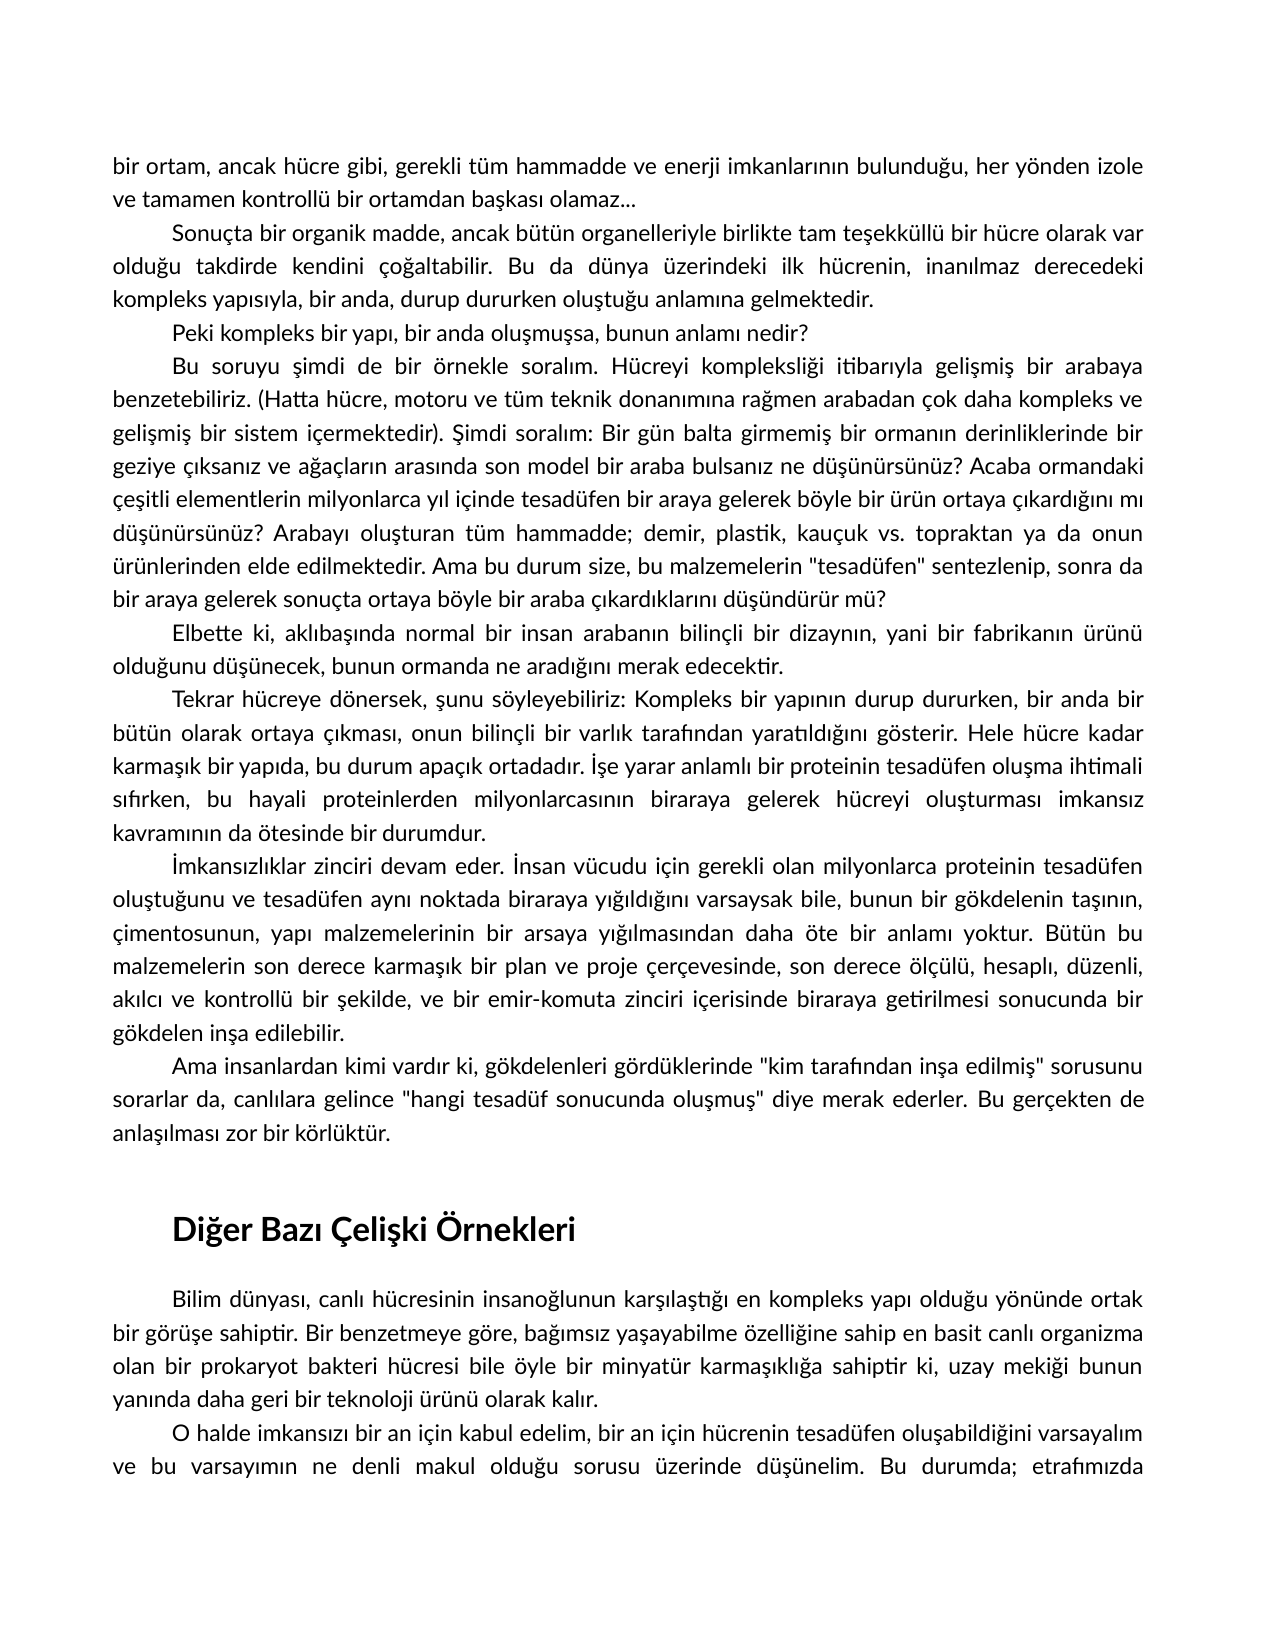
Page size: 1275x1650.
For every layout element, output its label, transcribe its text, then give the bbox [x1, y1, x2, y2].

text bir ortam, ancak hücre gibi, gerekli tüm hammadde ve enerji imkanlarının bulunduğu, her yönden izole ve tamamen kontrollü bir ortamdan başkası olamaz... [112, 148, 1145, 214]
text Sonuçta bir organik madde, ancak bütün organelleriyle birlikte tam teşekküllü bir hücre olarak var olduğu takdirde kendini çoğaltabilir. Bu da dünya üzerindeki ilk hücrenin, inanılmaz derecedeki kompleks yapısıyla, bir anda, durup dururken oluştuğu anlamına gelmektedir. [112, 214, 1145, 314]
text Peki kompleks bir yapı, bir anda oluşmuşsa, bunun anlamı nedir? [112, 314, 1145, 348]
text Bu soruyu şimdi de bir örnekle soralım. Hücreyi kompleksliği itibarıyla gelişmiş bir arabaya benzetebiliriz. (Hatta hücre, motoru ve tüm teknik donanımına rağmen arabadan çok daha kompleks ve gelişmiş bir sistem içermektedir). Şimdi soralım: Bir gün balta girmemiş bir ormanın derinliklerinde bir geziye çıksanız ve ağaçların arasında son model bir araba bulsanız ne düşünürsünüz? Acaba ormandaki çeşitli elementlerin milyonlarca yıl içinde tesadüfen bir araya gelerek böyle bir ürün ortaya çıkardığını mı düşünürsünüz? Arabayı oluşturan tüm hammadde; demir, plastik, kauçuk vs. topraktan ya da onun ürünlerinden elde edilmektedir. Ama bu durum size, bu malzemelerin "tesadüfen" sentezlenip, sonra da bir araya gelerek sonuçta ortaya böyle bir araba çıkardıklarını düşündürür mü? [112, 348, 1145, 614]
text İmkansızlıklar zinciri devam eder. İnsan vücudu için gerekli olan milyonlarca proteinin tesadüfen oluştuğunu ve tesadüfen aynı noktada biraraya yığıldığını varsaysak bile, bunun bir gökdelenin taşının, çimentosunun, yapı malzemelerinin bir arsaya yığılmasından daha öte bir anlamı yoktur. Bütün bu malzemelerin son derece karmaşık bir plan ve proje çerçevesinde, son derece ölçülü, hesaplı, düzenli, akılcı ve kontrollü bir şekilde, ve bir emir-komuta zinciri içerisinde biraraya getirilmesi sonucunda bir gökdelen inşa edilebilir. [112, 848, 1145, 1048]
text Elbette ki, aklıbaşında normal bir insan arabanın bilinçli bir dizaynın, yani bir fabrikanın ürünü olduğunu düşünecek, bunun ormanda ne aradığını merak edecektir. [112, 614, 1145, 681]
text Tekrar hücreye dönersek, şunu söyleyebiliriz: Kompleks bir yapının durup dururken, bir anda bir bütün olarak ortaya çıkması, onun bilinçli bir varlık tarafından yaratıldığını gösterir. Hele hücre kadar karmaşık bir yapıda, bu durum apaçık ortadadır. İşe yarar anlamlı bir proteinin tesadüfen oluşma ihtimali sıfırken, bu hayali proteinlerden milyonlarcasının biraraya gelerek hücreyi oluşturması imkansız kavramının da ötesinde bir durumdur. [112, 681, 1145, 848]
text O halde imkansızı bir an için kabul edelim, bir an için hücrenin tesadüfen oluşabildiğini varsayalım ve bu varsayımın ne denli makul olduğu sorusu üzerinde düşünelim. Bu durumda; etrafımızda [112, 1414, 1145, 1481]
text Bilim dünyası, canlı hücresinin insanoğlunun karşılaştığı en kompleks yapı olduğu yönünde ortak bir görüşe sahiptir. Bir benzetmeye göre, bağımsız yaşayabilme özelliğine sahip en basit canlı organizma olan bir prokaryot bakteri hücresi bile öyle bir minyatür karmaşıklığa sahiptir ki, uzay mekiği bunun yanında daha geri bir teknoloji ürünü olarak kalır. [112, 1281, 1145, 1414]
subtitle Diğer Bazı Çelişki Örnekleri [112, 1214, 1145, 1248]
text Ama insanlardan kimi vardır ki, gökdelenleri gördüklerinde "kim tarafından inşa edilmiş" sorusunu sorarlar da, canlılara gelince "hangi tesadüf sonucunda oluşmuş" diye merak ederler. Bu gerçekten de anlaşılması zor bir körlüktür. [112, 1048, 1145, 1148]
